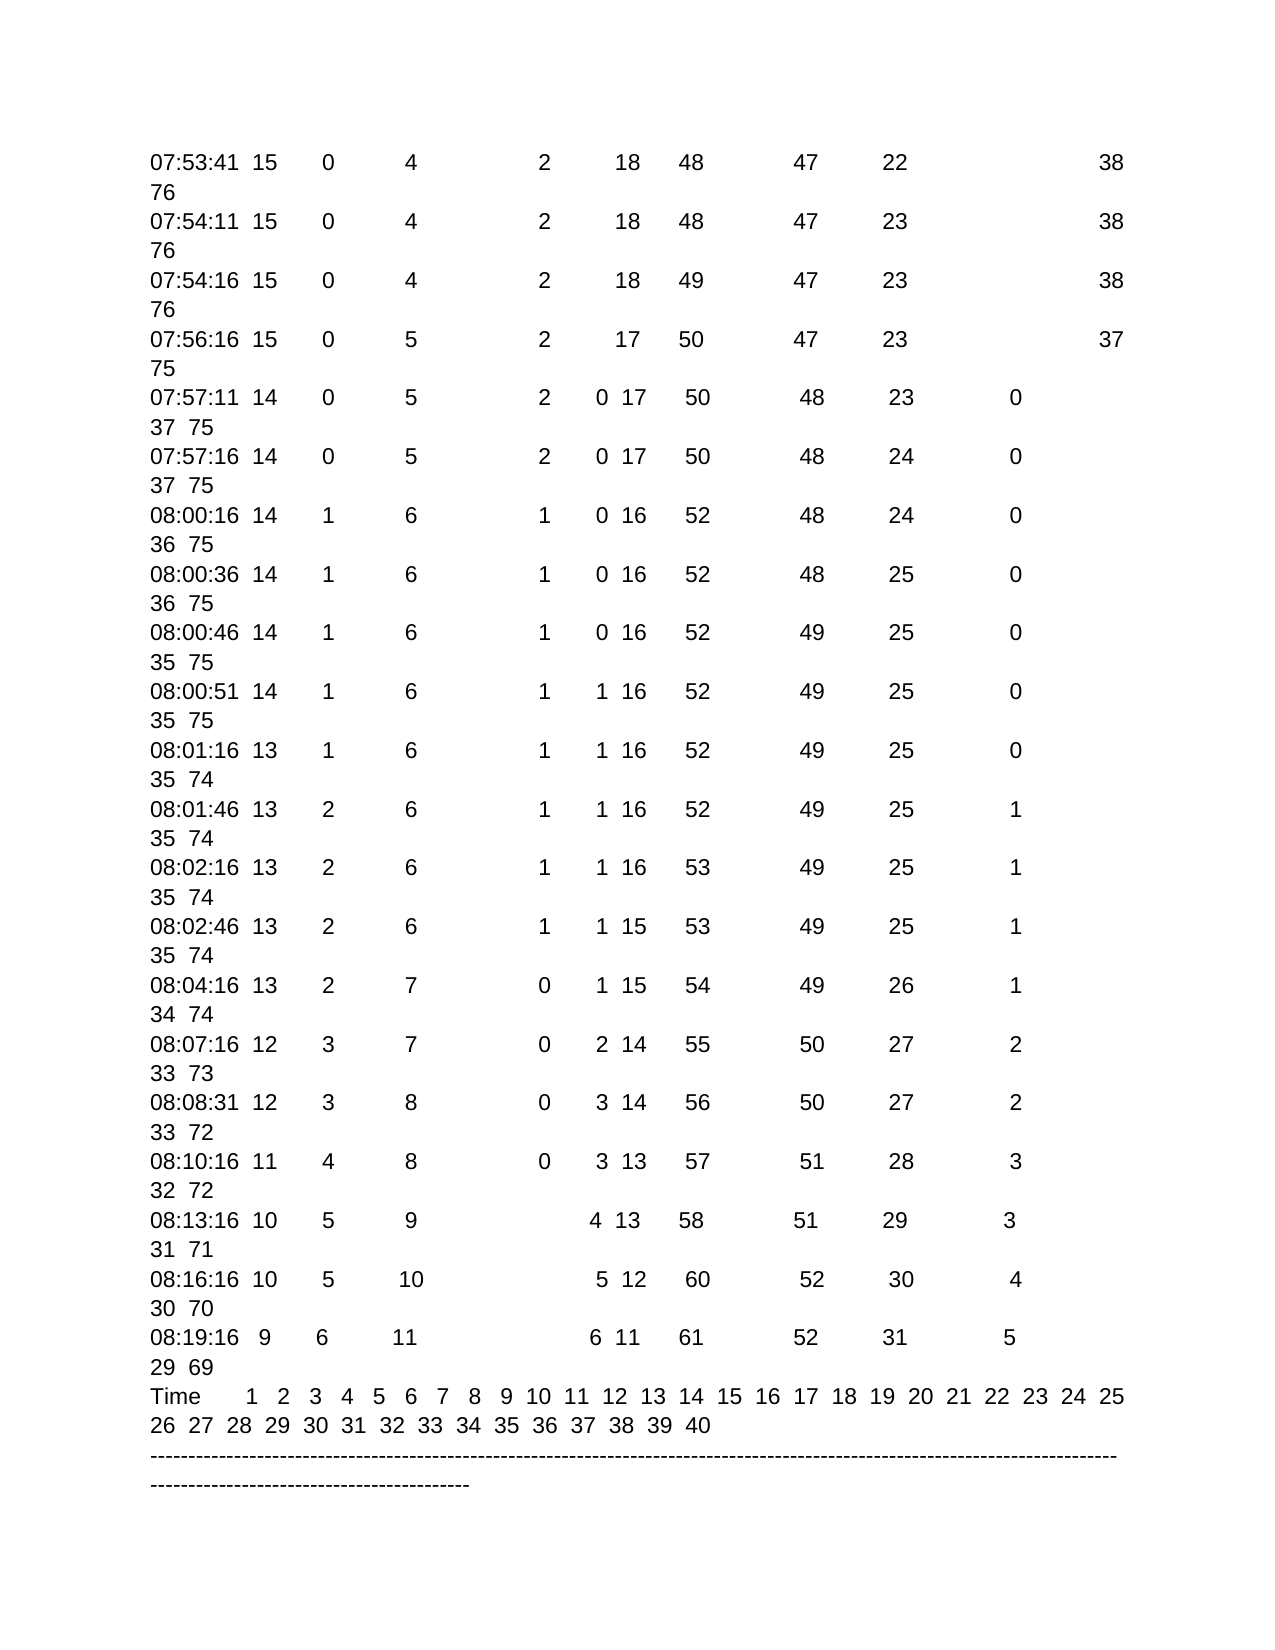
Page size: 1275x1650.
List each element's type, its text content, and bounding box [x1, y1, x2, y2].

text 08:16:16 10 5 10 5 12 60 52 30 4 30 70 [150, 1266, 1125, 1321]
text 07:57:11 14 0 5 2 0 17 50 48 23 0 37 75 [150, 385, 1125, 440]
text 07:54:11 15 0 4 2 18 48 47 23 38 76 [150, 209, 1125, 264]
text 08:01:46 13 2 6 1 1 16 52 49 25 1 35 74 [150, 796, 1125, 851]
text 08:19:16 9 6 11 6 11 61 52 31 5 29 69 [150, 1325, 1125, 1380]
text 08:02:46 13 2 6 1 1 15 53 49 25 1 35 74 [150, 914, 1125, 969]
text 08:00:16 14 1 6 1 0 16 52 48 24 0 36 75 [150, 502, 1125, 557]
text 08:01:16 13 1 6 1 1 16 52 49 25 0 35 74 [150, 737, 1125, 792]
text 08:02:16 13 2 6 1 1 16 53 49 25 1 35 74 [150, 855, 1125, 910]
text 07:56:16 15 0 5 2 17 50 47 23 37 75 [150, 326, 1125, 381]
text 08:13:16 10 5 9 4 13 58 51 29 3 31 71 [150, 1207, 1125, 1262]
text 08:07:16 12 3 7 0 2 14 55 50 27 2 33 73 [150, 1031, 1125, 1086]
text 08:00:36 14 1 6 1 0 16 52 48 25 0 36 75 [150, 561, 1125, 616]
text 08:04:16 13 2 7 0 1 15 54 49 26 1 34 74 [150, 972, 1125, 1027]
text 08:08:31 12 3 8 0 3 14 56 50 27 2 33 72 [150, 1090, 1125, 1145]
text 07:53:41 15 0 4 2 18 48 47 22 38 76 [150, 150, 1125, 205]
text 07:57:16 14 0 5 2 0 17 50 48 24 0 37 75 [150, 444, 1125, 499]
text Time 1 2 3 4 5 6 7 8 9 10 11 12 13 14 15 16 17 18 19 20 21 22 23 24 25 26 27 28 29 30 31 32 33 34 35 36 37 38 39 40 [150, 1384, 1125, 1439]
text 08:10:16 11 4 8 0 3 13 57 51 28 3 32 72 [150, 1149, 1125, 1204]
text 07:54:16 15 0 4 2 18 49 47 23 38 76 [150, 267, 1125, 322]
text ------------------------------------------------------------------------------------------------------------------------------------------------------------------------- [150, 1442, 1125, 1497]
text 08:00:46 14 1 6 1 0 16 52 49 25 0 35 75 [150, 620, 1125, 675]
text 08:00:51 14 1 6 1 1 16 52 49 25 0 35 75 [150, 679, 1125, 734]
